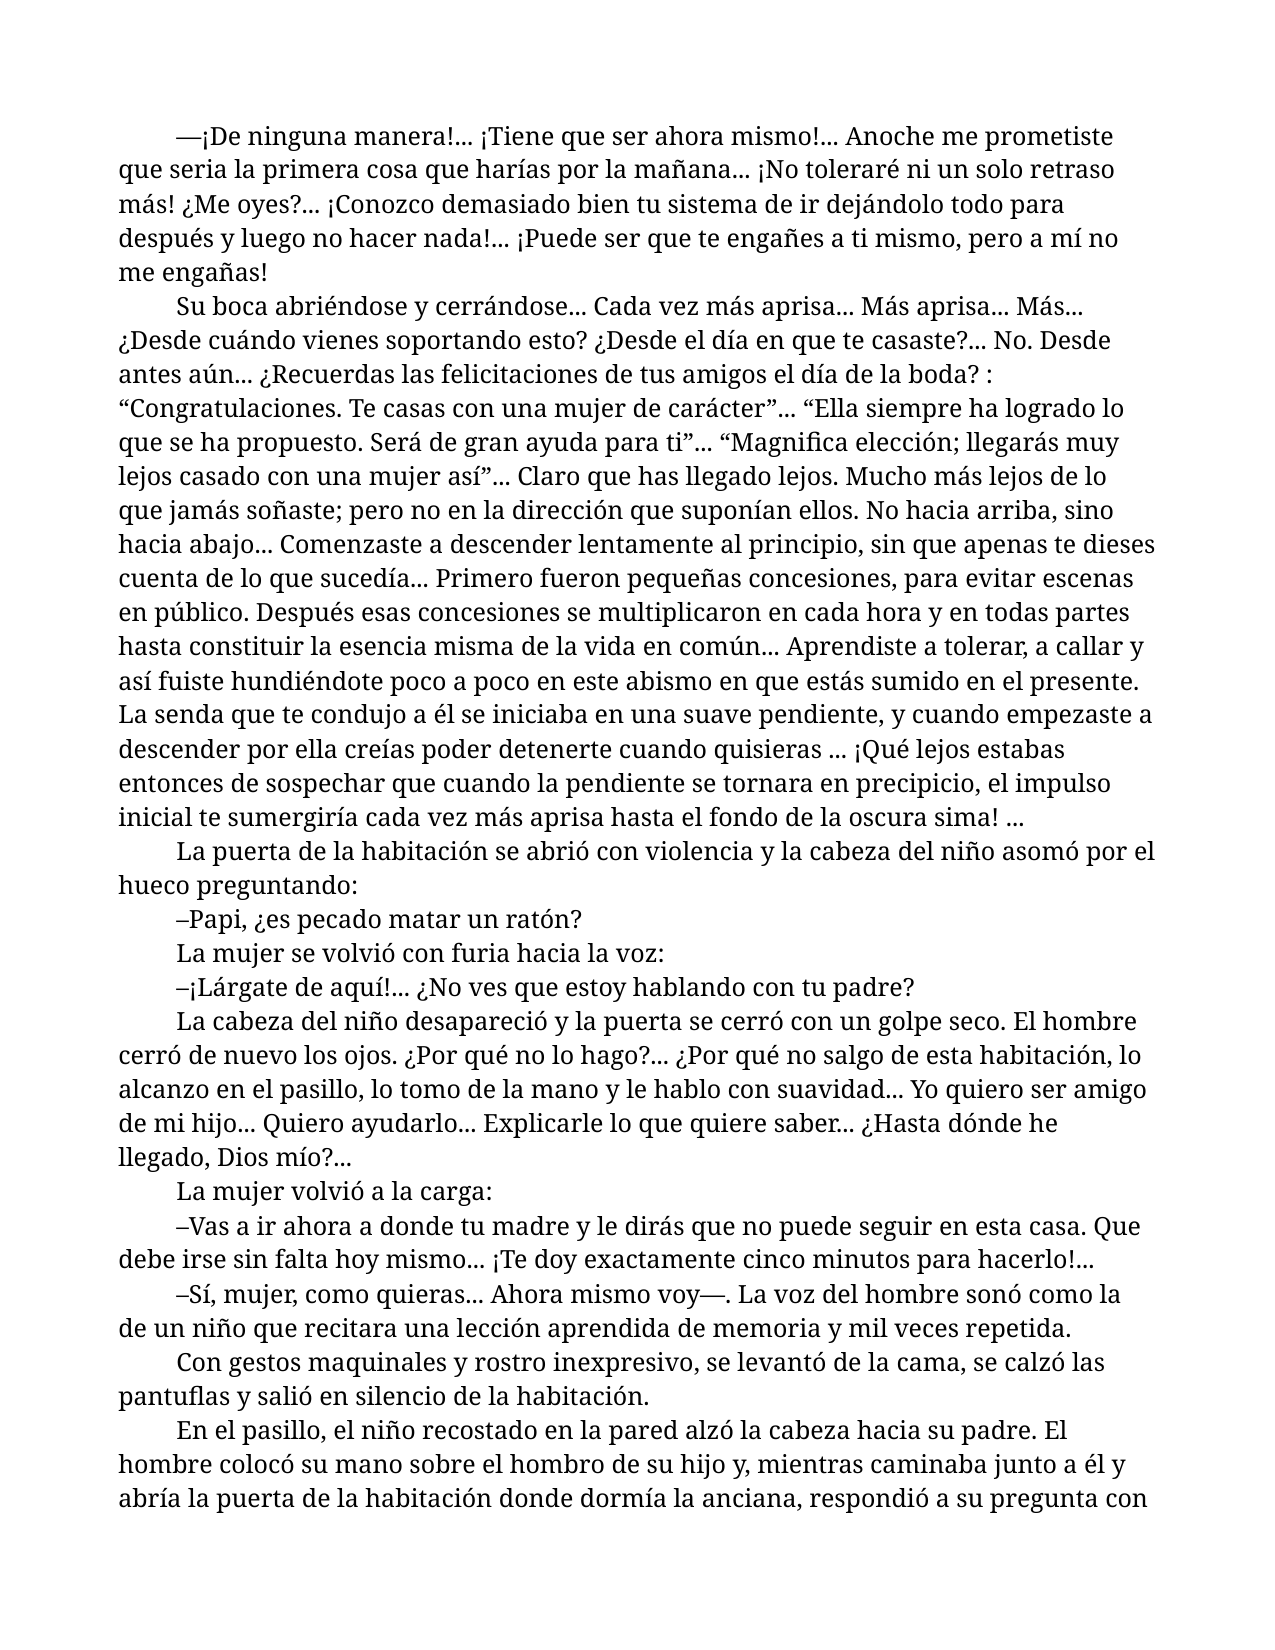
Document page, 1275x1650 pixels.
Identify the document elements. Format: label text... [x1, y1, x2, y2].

text —¡De ninguna manera!... ¡Tiene que ser ahora mismo!... Anoche me prometiste que seria la primera cosa que harías por la mañana... ¡No toleraré ni un solo retraso más! ¿Me oyes?... ¡Conozco demasiado bien tu sistema de ir dejándolo todo para después y luego no hacer nada!... ¡Puede ser que te engañes a ti mismo, pero a mí no me engañas! Su boca abriéndose y cerrándose... Cada vez más aprisa... Más aprisa... Más... ¿Desde cuándo vienes soportando esto? ¿Desde el día en que te casaste?... No. Desde antes aún... ¿Recuerdas las felicitaciones de tus amigos el día de la boda? : “Congratulaciones. Te casas con una mujer de carácter”... “Ella siempre ha logrado lo que se ha propuesto. Será de gran ayuda para ti”... “Magnifica elección; llegarás muy lejos casado con una mujer así”... Claro que has llegado lejos. Mucho más lejos de lo que jamás soñaste; pero no en la dirección que suponían ellos. No hacia arriba, sino hacia abajo... Comenzaste a descender lentamente al principio, sin que apenas te dieses cuenta de lo que sucedía... Primero fueron pequeñas concesiones, para evitar escenas en público. Después esas concesiones se multiplicaron en cada hora y en todas partes hasta constituir la esencia misma de la vida en común... Aprendiste a tolerar, a callar y así fuiste hundiéndote poco a poco en este abismo en que estás sumido en el presente. La senda que te condujo a él se iniciaba en una suave pendiente, y cuando empezaste a descender por ella creías poder detenerte cuando quisieras ... ¡Qué lejos estabas entonces de sospechar que cuando la pendiente se tornara en precipicio, el impulso inicial te sumergiría cada vez más aprisa hasta el fondo de la oscura sima! ... La puerta de la habitación se abrió con violencia y la cabeza del niño asomó por el hueco preguntando: –Papi, ¿es pecado matar un ratón? La mujer se volvió con furia hacia la voz: –¡Lárgate de aquí!... ¿No ves que estoy hablando con tu padre? La cabeza del niño desapareció y la puerta se cerró con un golpe seco. El hombre cerró de nuevo los ojos. ¿Por qué no lo hago?... ¿Por qué no salgo de esta habitación, lo alcanzo en el pasillo, lo tomo de la mano y le hablo con suavidad... Yo quiero ser amigo de mi hijo... Quiero ayudarlo... Explicarle lo que quiere saber... ¿Hasta dónde he llegado, Dios mío?... La mujer volvió a la carga: –Vas a ir ahora a donde tu madre y le dirás que no puede seguir en esta casa. Que debe irse sin falta hoy mismo... ¡Te doy exactamente cinco minutos para hacerlo!... –Sí, mujer, como quieras... Ahora mismo voy—. La voz del hombre sonó como la de un niño que recitara una lección aprendida de memoria y mil veces repetida. Con gestos maquinales y rostro inexpresivo, se levantó de la cama, se calzó las pantuflas y salió en silencio de la habitación. En el pasillo, el niño recostado en la pared alzó la cabeza hacia su padre. El hombre colocó su mano sobre el hombro de su hijo y, mientras caminaba junto a él y abría la puerta de la habitación donde dormía la anciana, respondió a su pregunta con [118, 118, 1157, 1515]
